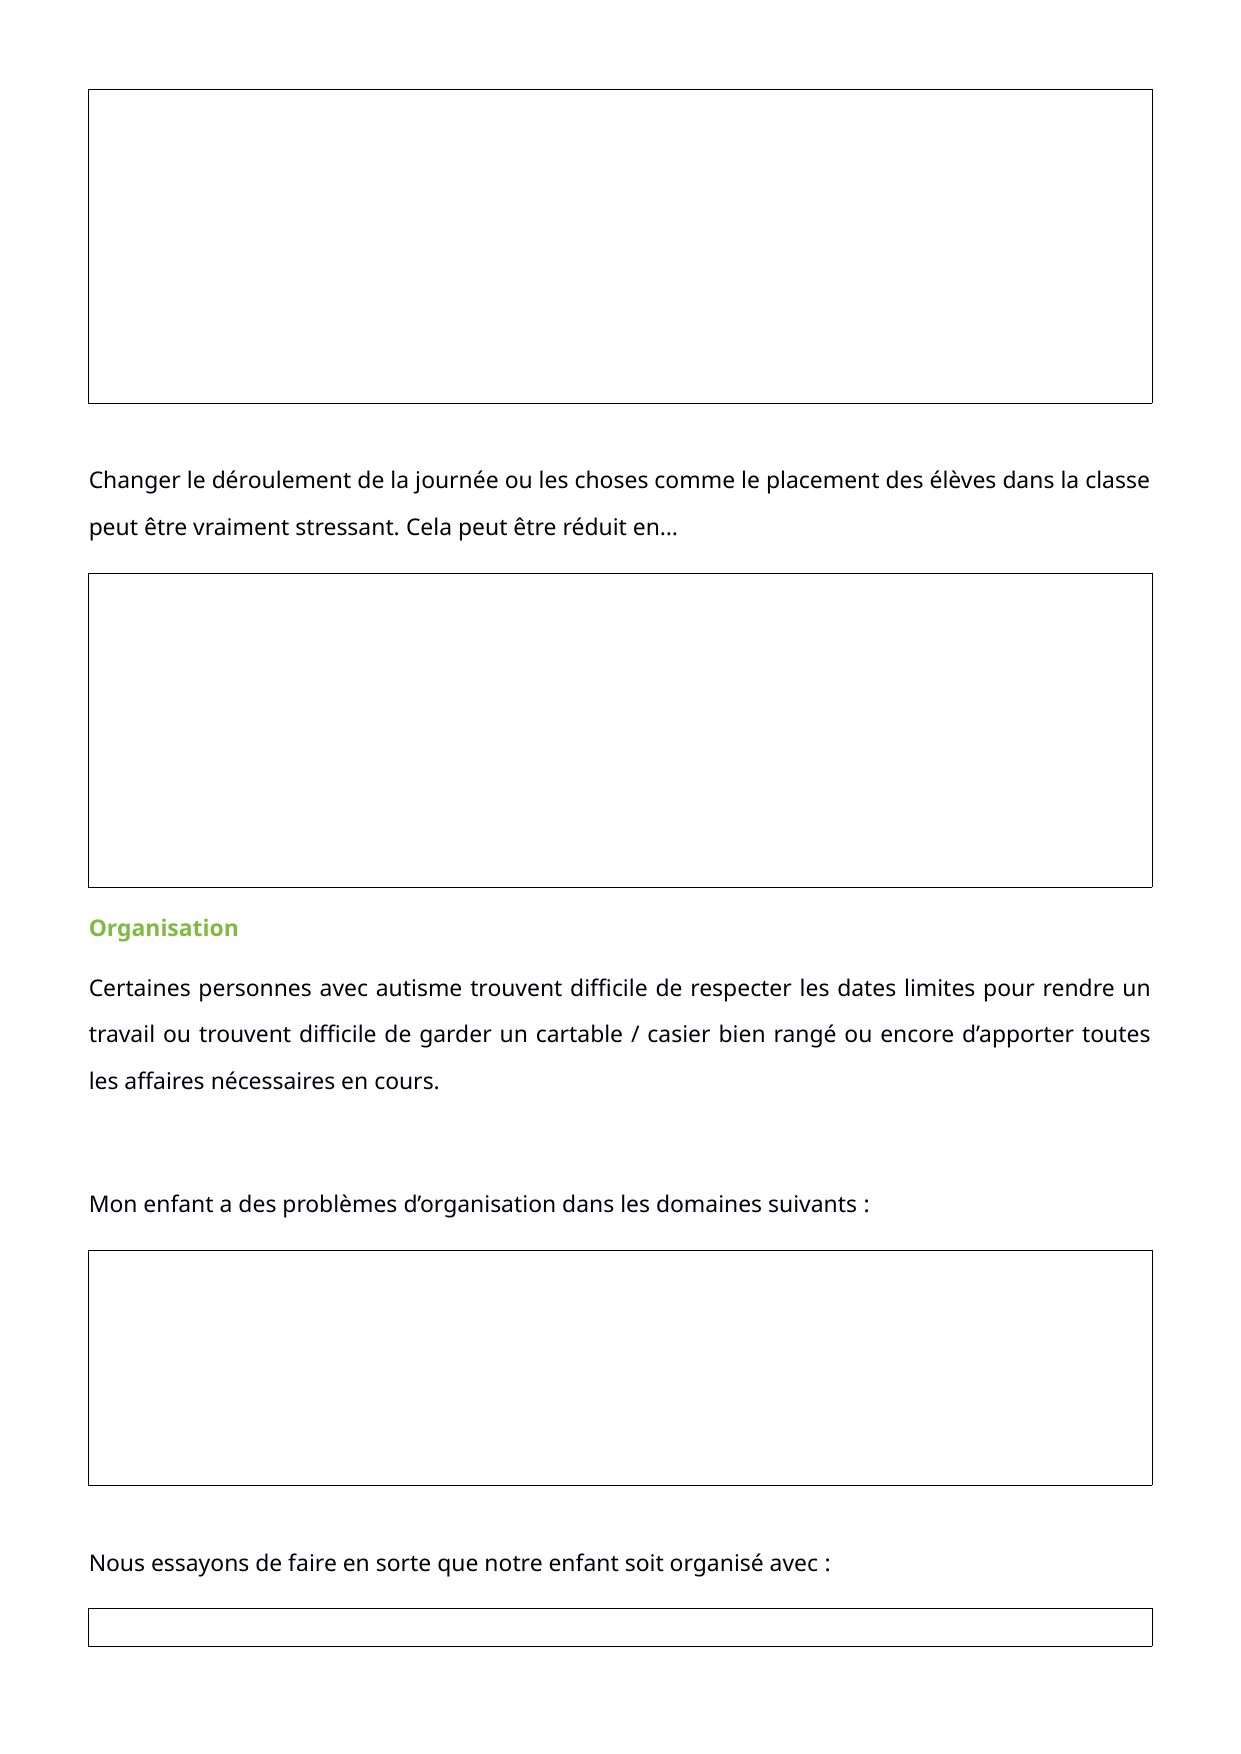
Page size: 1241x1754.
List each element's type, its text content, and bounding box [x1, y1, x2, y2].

table_header [89, 90, 1152, 403]
text Nous essayons de faire en sorte que notre enfant soit organisé avec : [88, 1546, 1152, 1578]
table_header [89, 1609, 1152, 1646]
text Certaines personnes avec autisme trouvent difficile de respecter les dates limites pour rendre un travail ou trouvent difficile de garder un cartable / casier bien rangé ou encore d’apporter toutes les affaires nécessaires en cours. [88, 971, 1152, 1096]
text Mon enfant a des problèmes d’organisation dans les domaines suivants : [88, 1188, 1152, 1219]
table_header [89, 574, 1152, 887]
subtitle Organisation [88, 912, 1152, 943]
table_header [89, 1251, 1152, 1485]
text Changer le déroulement de la journée ou les choses comme le placement des élèves dans la classe peut être vraiment stressant. Cela peut être réduit en… [88, 464, 1152, 542]
